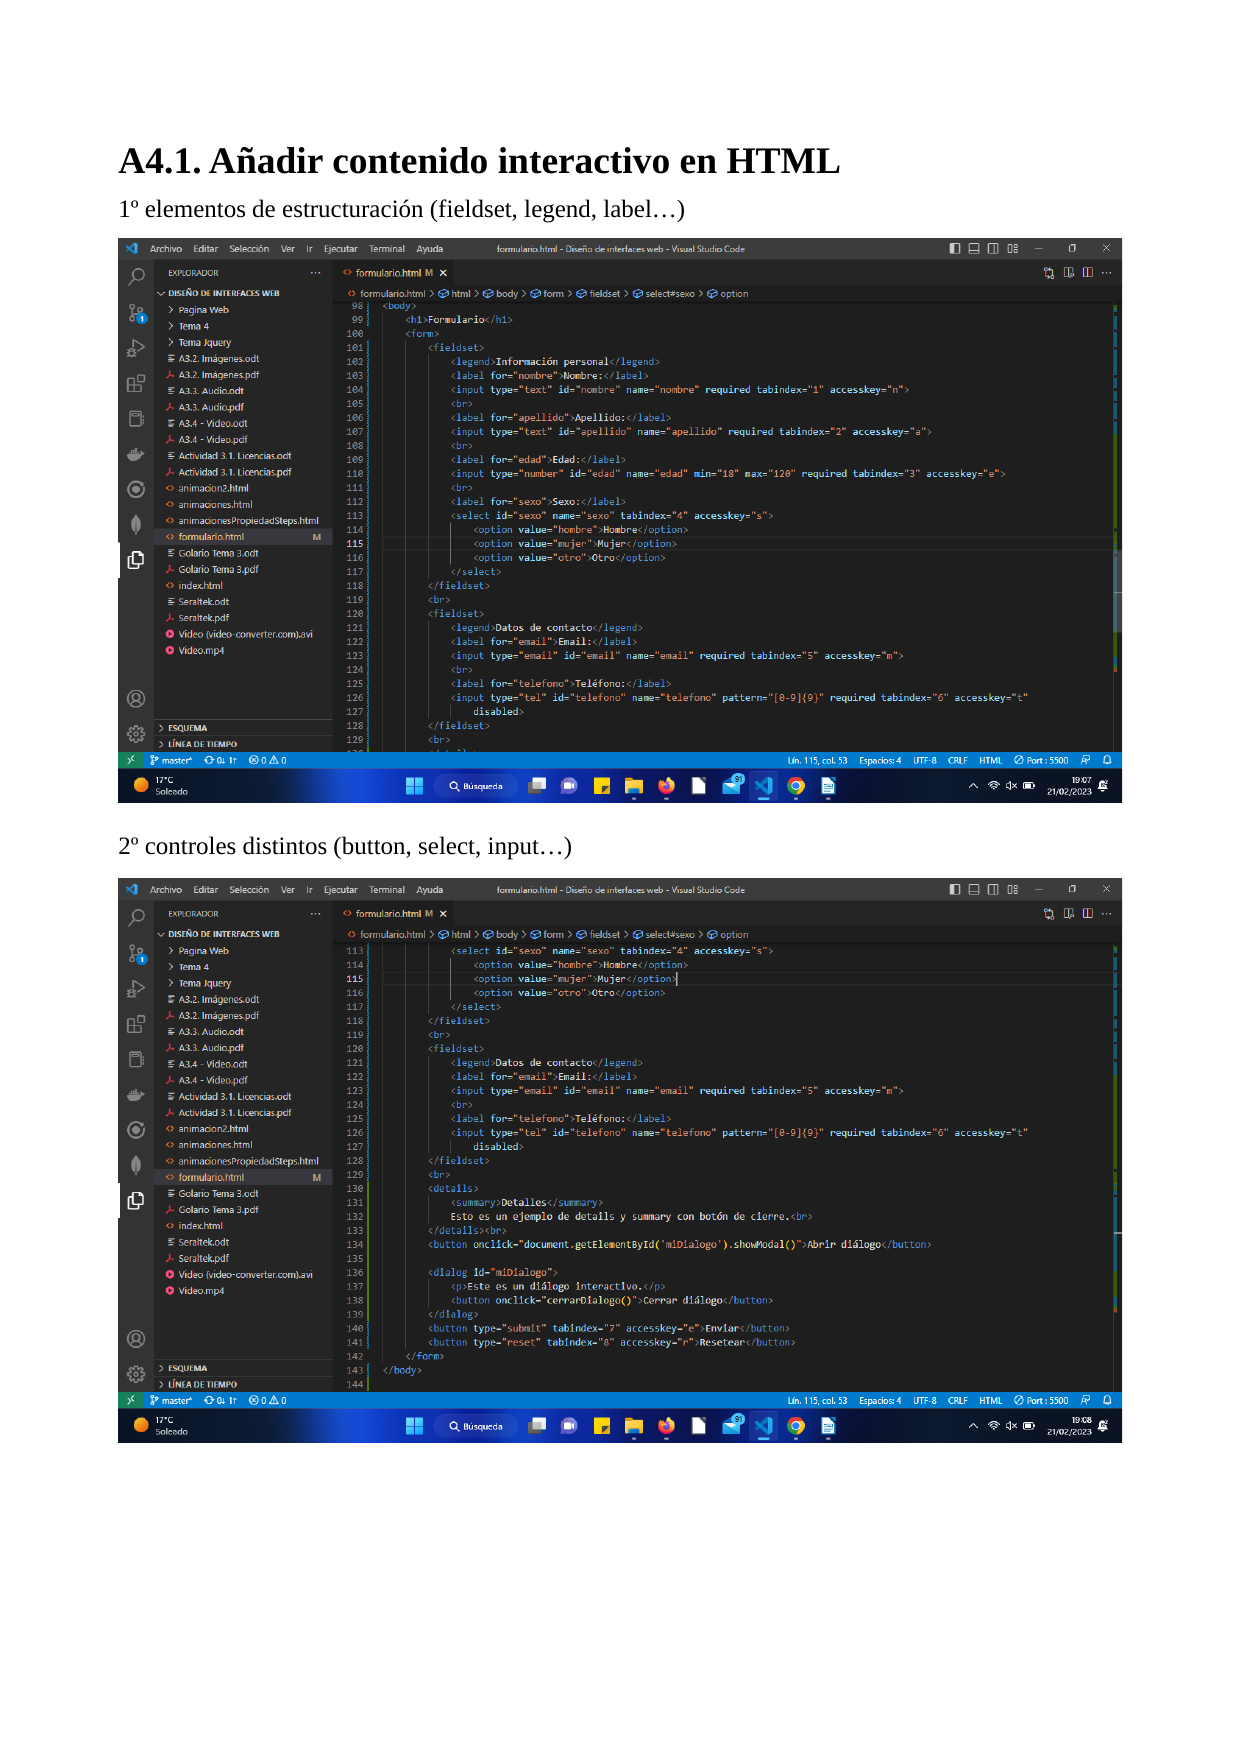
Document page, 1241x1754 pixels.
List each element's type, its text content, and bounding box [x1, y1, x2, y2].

picture [118, 878, 1123, 1443]
picture [118, 238, 1123, 803]
text 2º controles distintos (button, select, input…) [118, 831, 1122, 860]
subtitle A4.1. Añadir contenido interactivo en HTML [118, 139, 1122, 182]
text 1º elementos de estructuración (fieldset, legend, label…) [118, 194, 1122, 223]
